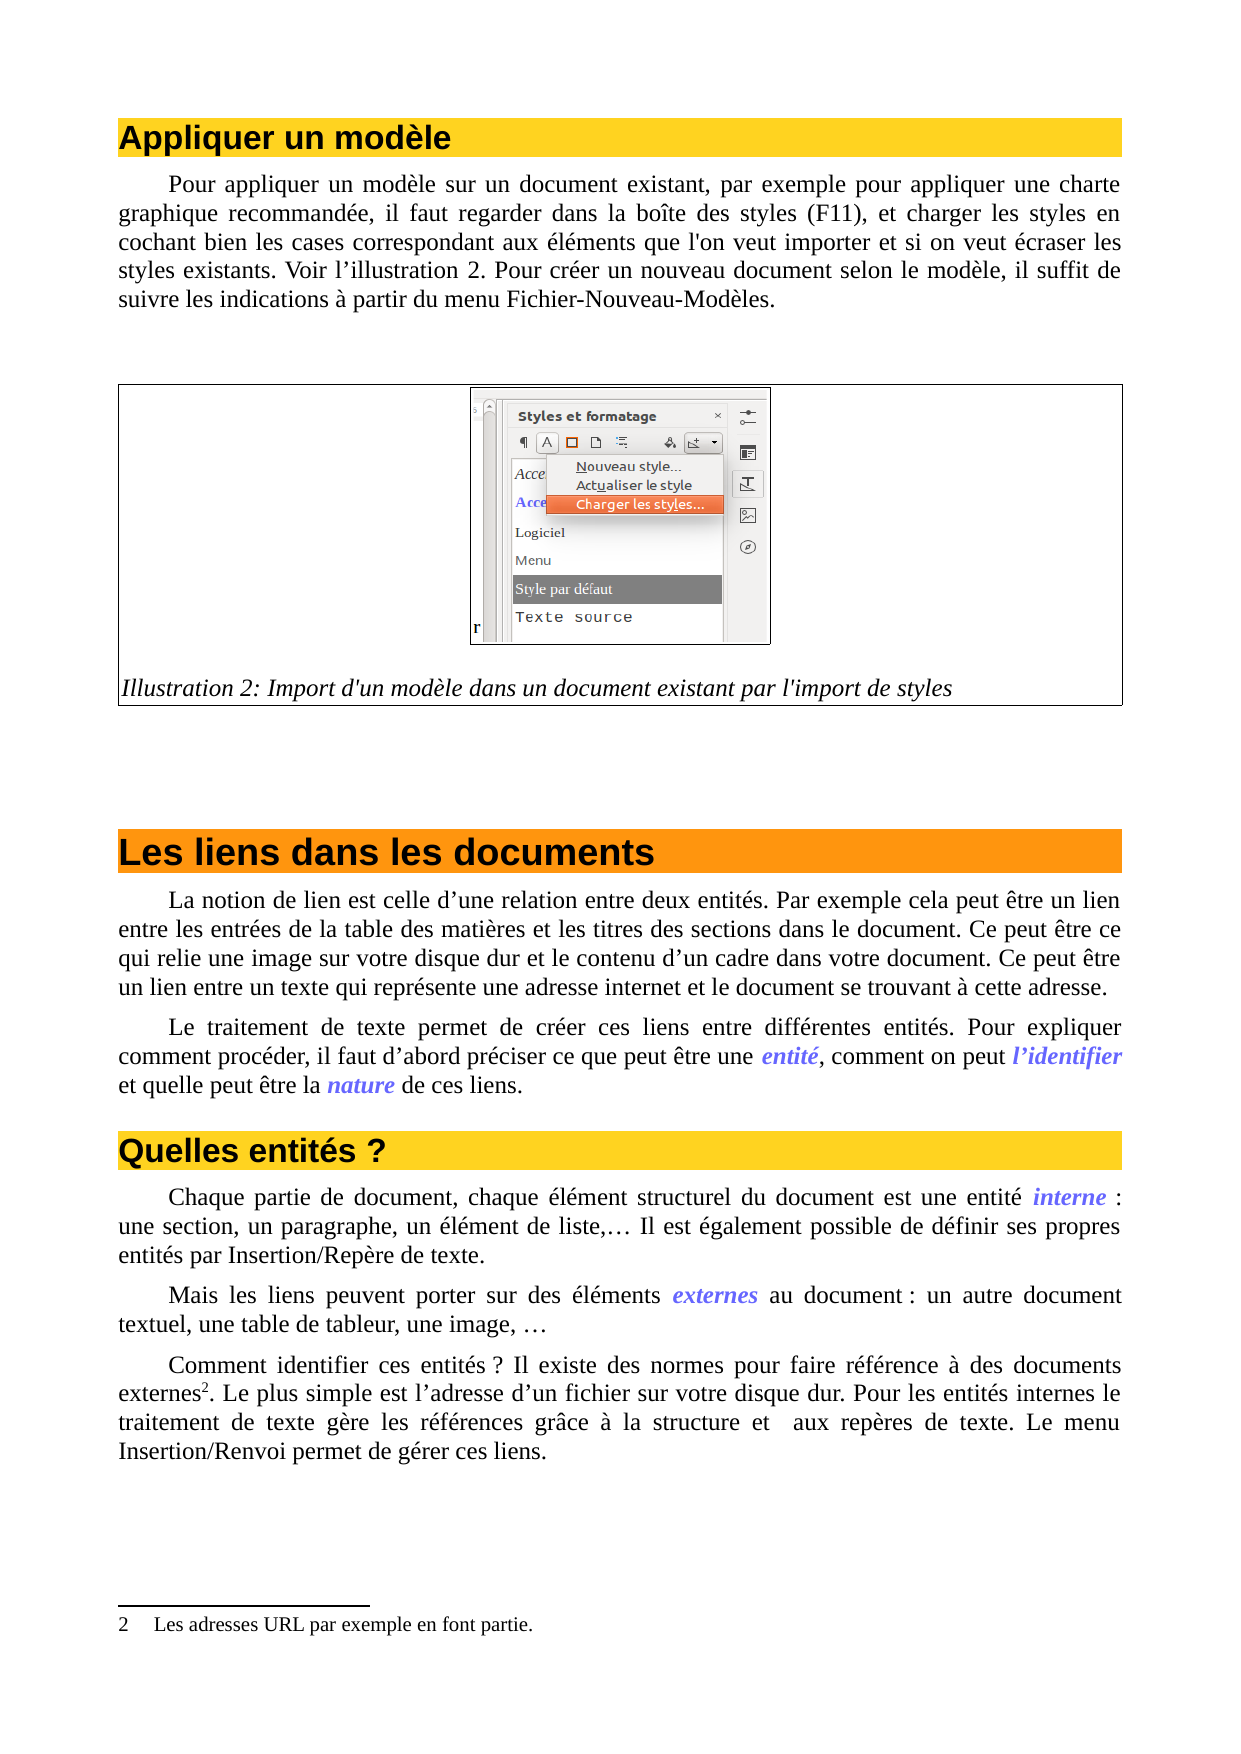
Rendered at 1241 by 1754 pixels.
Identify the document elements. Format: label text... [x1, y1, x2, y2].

subtitle Appliquer un modèle [118, 118, 1122, 157]
picture [473, 390, 767, 642]
text Mais les liens peuvent porter sur des éléments externes au document : un autre document textuel, une table de tableur, une image, … [118, 1280, 1122, 1338]
subtitle Les liens dans les documents [118, 829, 1122, 873]
text Chaque partie de document, chaque élément structurel du document est une entité interne : une section, un paragraphe, un élément de liste,… Il est également possible de définir ses propres entités par Insertion/Repère de texte. [118, 1182, 1122, 1269]
text Les adresses URL par exemple en font partie. [118, 1612, 1122, 1636]
text La notion de lien est celle d’une relation entre deux entités. Par exemple cela peut être un lien entre les entrées de la table des matières et les titres des sections dans le document. Ce peut être ce qui relie une image sur votre disque dur et le contenu d’un cadre dans votre document. Ce peut être un lien entre un texte qui représente une adresse internet et le document se trouvant à cette adresse. [118, 886, 1122, 1001]
text Illustration 2: Import d'un modèle dans un document existant par l'import de styles [121, 388, 1119, 702]
subtitle Quelles entités ? [118, 1131, 1122, 1170]
text Le traitement de texte permet de créer ces liens entre différentes entités. Pour expliquer comment procéder, il faut d’abord préciser ce que peut être une entité, comment on peut l’identifier et quelle peut être la nature de ces liens. [118, 1012, 1122, 1099]
text Comment identifier ces entités ? Il existe des normes pour faire référence à des documents externes. Le plus simple est l’adresse d’un fichier sur votre disque dur. Pour les entités internes le traitement de texte gère les références grâce à la structure et aux repères de texte. Le menu Insertion/Renvoi permet de gérer ces liens. [118, 1350, 1122, 1465]
text Pour appliquer un modèle sur un document existant, par exemple pour appliquer une charte graphique recommandée, il faut regarder dans la boîte des styles (F11), et charger les styles en cochant bien les cases correspondant aux éléments que l'on veut importer et si on veut écraser les styles existants. Voir l’illustration 2. Pour créer un nouveau document selon le modèle, il suffit de suivre les indications à partir du menu Fichier-Nouveau-Modèles. [118, 169, 1122, 313]
